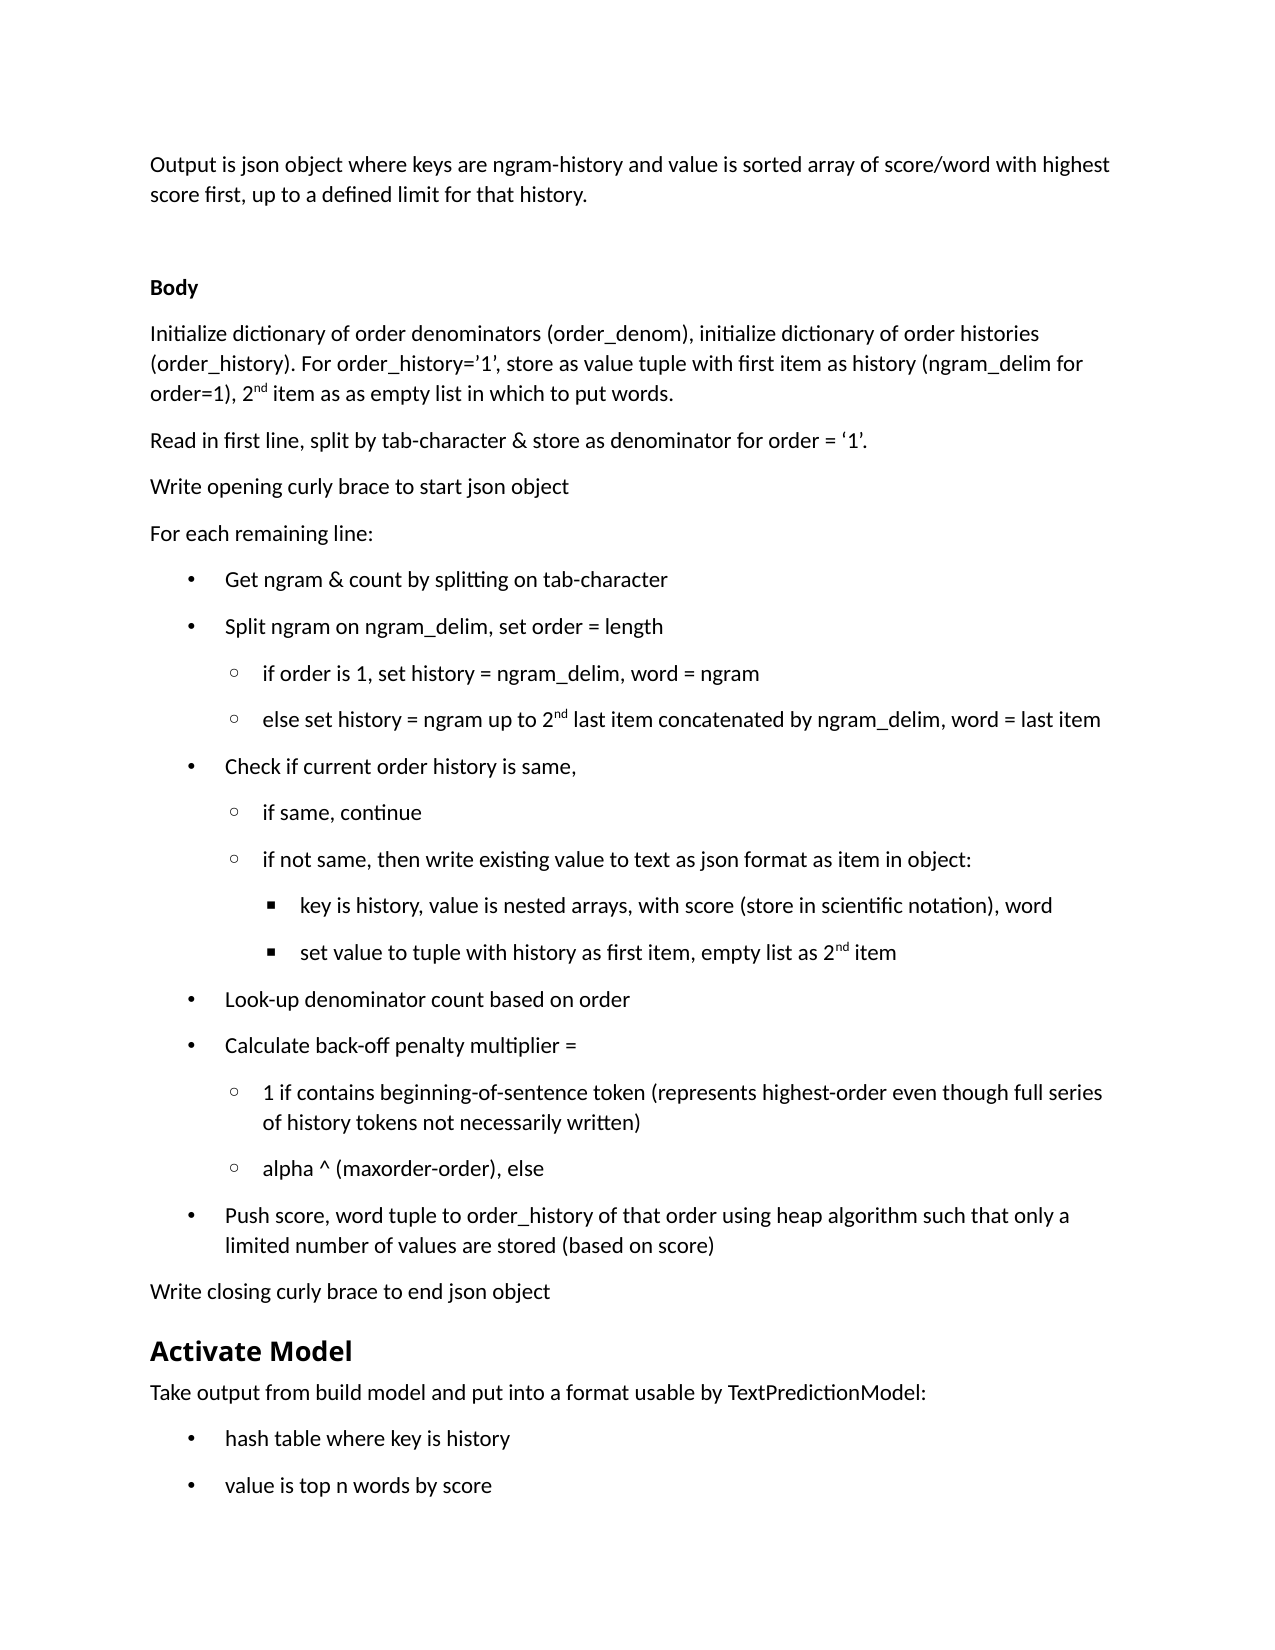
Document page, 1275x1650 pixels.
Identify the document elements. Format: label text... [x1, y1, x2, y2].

list Look-up denominator count based on order [187, 985, 1125, 1013]
text Write opening curly brace to start json object [150, 472, 1125, 501]
list set value to tuple with history as first item, empty list as 2nd item [262, 938, 1125, 966]
text Write closing curly brace to end json object [150, 1277, 1125, 1305]
list Split ngram on ngram_delim, set order = length [187, 612, 1125, 640]
subtitle Activate Model [150, 1332, 1125, 1369]
list Get ngram & count by splitting on tab-character [187, 566, 1125, 594]
list Push score, word tuple to order_history of that order using heap algorithm such that only a limited number of values are stored (based on score) [187, 1201, 1125, 1259]
list Calculate back-off penalty multiplier = [187, 1031, 1125, 1059]
list key is history, value is nested arrays, with score (store in scientific notation), word [262, 892, 1125, 919]
list hash table where key is history [187, 1424, 1125, 1452]
list if not same, then write existing value to text as json format as item in object: [225, 845, 1125, 873]
list Check if current order history is same, [187, 752, 1125, 780]
text Body [150, 273, 1125, 301]
text Take output from build model and put into a format usable by TextPredictionModel: [150, 1378, 1125, 1406]
text For each remaining line: [150, 519, 1125, 547]
text Output is json object where keys are ngram-history and value is sorted array of score/word with highest score first, up to a defined limit for that history. [150, 150, 1125, 208]
list 1 if contains beginning-of-sentence token (represents highest-order even though full series of history tokens not necessarily written) [225, 1078, 1125, 1136]
list else set history = ngram up to 2nd last item concatenated by ngram_delim, word = last item [225, 705, 1125, 733]
list if order is 1, set history = ngram_delim, word = ngram [225, 659, 1125, 687]
text Read in first line, split by tab-character & store as denominator for order = ‘1’. [150, 426, 1125, 454]
text Initialize dictionary of order denominators (order_denom), initialize dictionary of order histories (order_history). For order_history=’1’, store as value tuple with first item as history (ngram_delim for order=1), 2nd item as as empty list in which to put words. [150, 319, 1125, 407]
list alpha ^ (maxorder-order), else [225, 1154, 1125, 1182]
list value is top n words by score [187, 1471, 1125, 1499]
list if same, continue [225, 798, 1125, 826]
